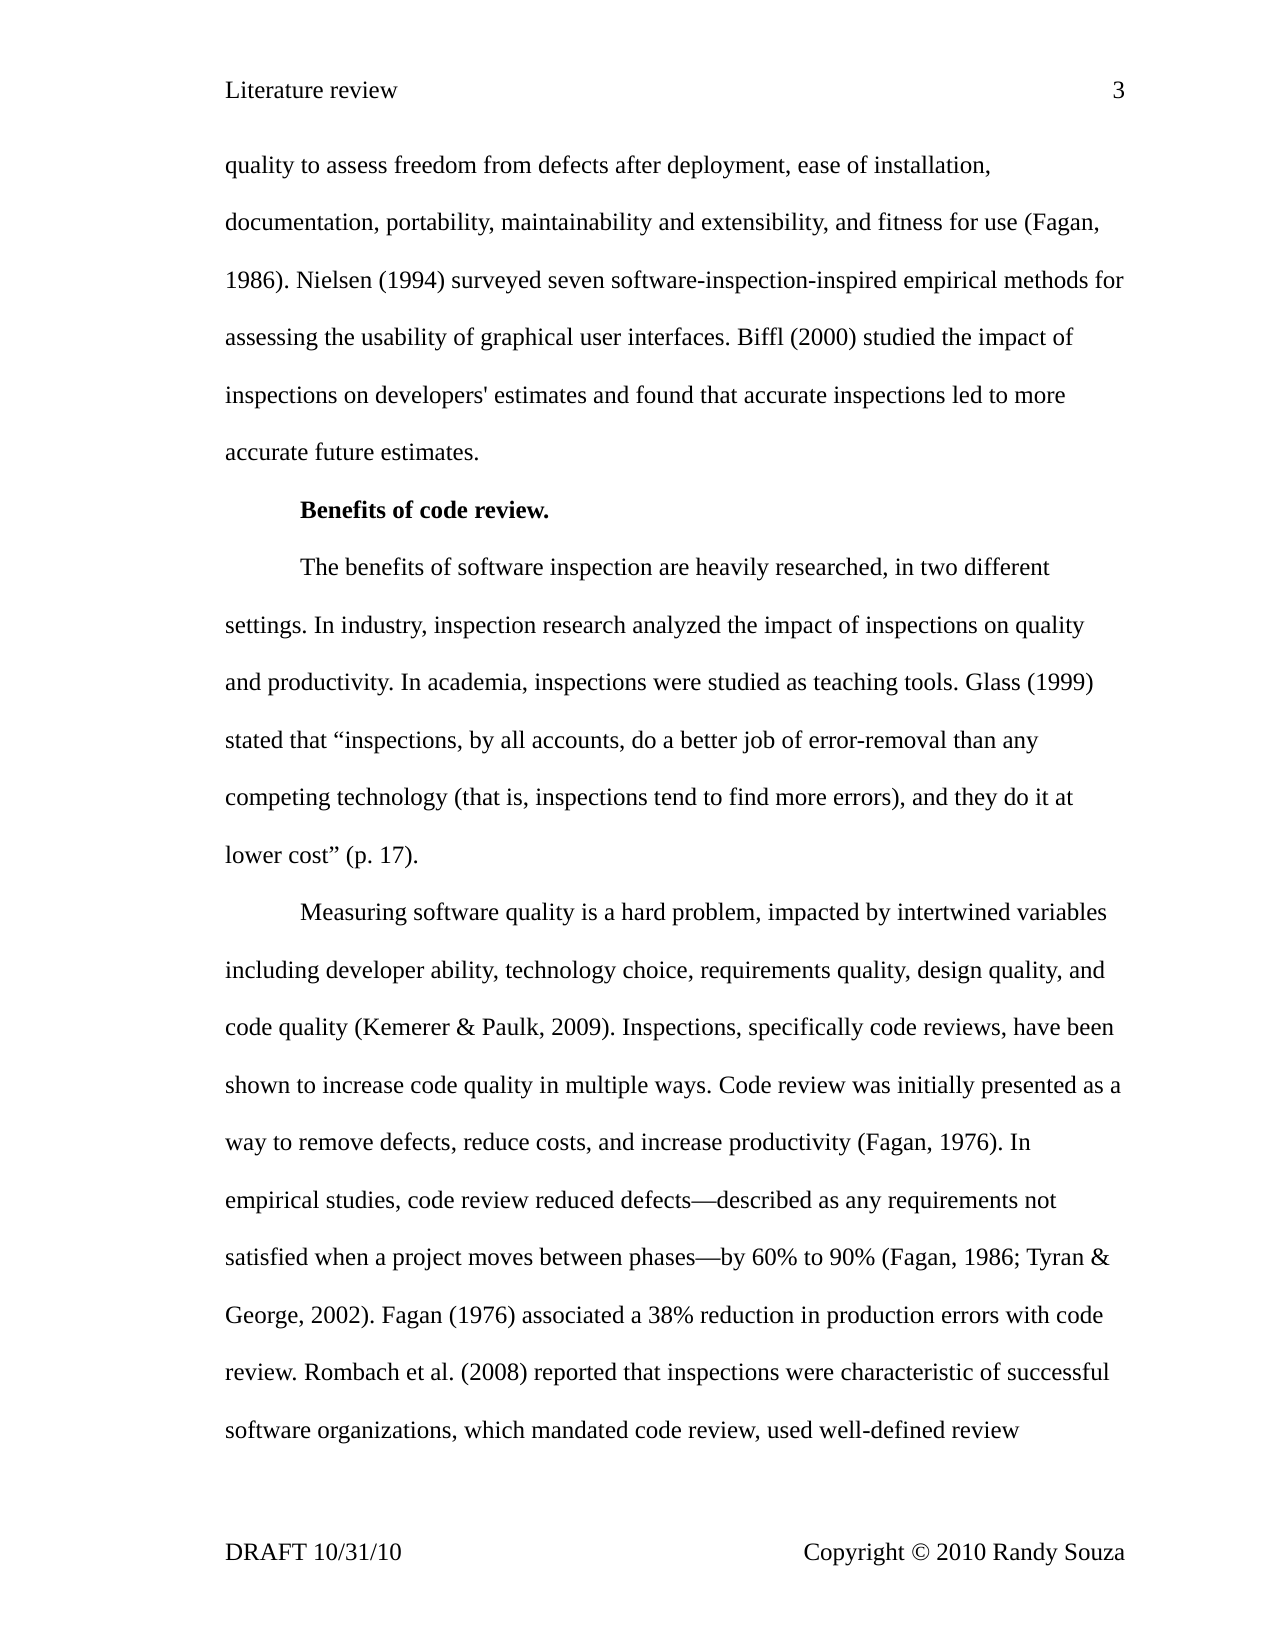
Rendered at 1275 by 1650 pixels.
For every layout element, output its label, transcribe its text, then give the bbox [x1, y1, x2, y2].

subtitle Benefits of code review. [300, 495, 1125, 524]
text Measuring software quality is a hard problem, impacted by intertwined variables including developer ability, technology choice, requirements quality, design quality, and code quality (Kemerer & Paulk, 2009). Inspections, specifically code reviews, have been shown to increase code quality in multiple ways. Code review was initially presented as a way to remove defects, reduce costs, and increase productivity (Fagan, 1976). In empirical studies, code review reduced defects—described as any requirements not satisfied when a project moves between phases—by 60% to 90% (Fagan, 1986; Tyran & George, 2002). Fagan (1976) associated a 38% reduction in production errors with code review. Rombach et al. (2008) reported that inspections were characteristic of successful software organizations, which mandated code review, used well-defined review [225, 897, 1125, 1444]
text quality to assess freedom from defects after deployment, ease of installation, documentation, portability, maintainability and extensibility, and fitness for use (Fagan, 1986). Nielsen (1994) surveyed seven software-inspection-inspired empirical methods for assessing the usability of graphical user interfaces. Biffl (2000) studied the impact of inspections on developers' estimates and found that accurate inspections led to more accurate future estimates. [225, 150, 1125, 466]
text The benefits of software inspection are heavily researched, in two different settings. In industry, inspection research analyzed the impact of inspections on quality and productivity. In academia, inspections were studied as teaching tools. Glass (1999) stated that “inspections, by all accounts, do a better job of error-removal than any competing technology (that is, inspections tend to find more errors), and they do it at lower cost” (p. 17). [225, 552, 1125, 869]
